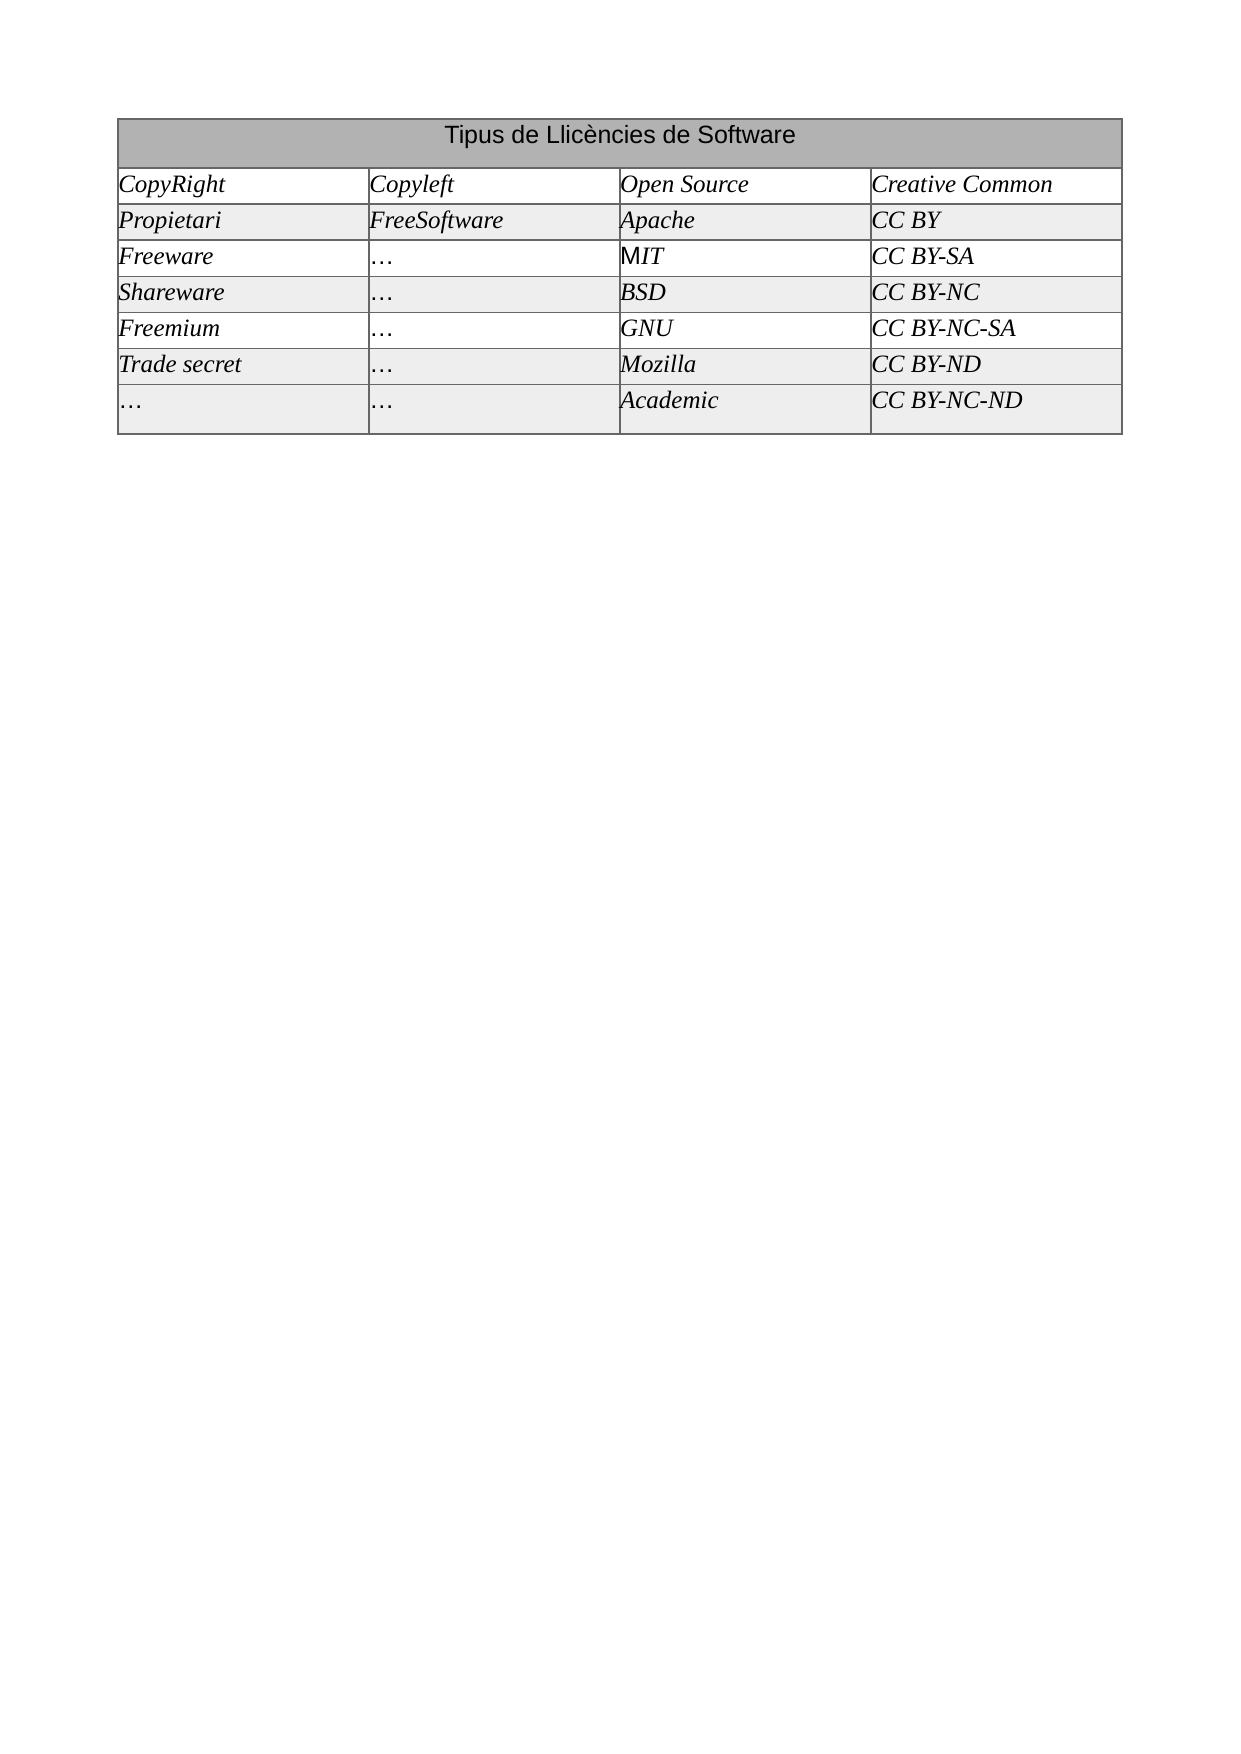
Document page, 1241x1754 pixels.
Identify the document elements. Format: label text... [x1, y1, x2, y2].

table_cell … [119, 385, 368, 433]
table_cell CC BY-ND [872, 349, 1121, 384]
table_cell … [370, 241, 619, 276]
table_cell CopyRight [119, 169, 368, 203]
table_cell Creative Common [872, 169, 1121, 203]
table_cell CC BY-SA [872, 241, 1121, 276]
table_cell BSD [621, 277, 870, 312]
table_cell Mozilla [621, 349, 870, 384]
table_cell MIT [621, 241, 870, 276]
table_cell CC BY-NC-ND [872, 385, 1121, 433]
table_cell Propietari [119, 205, 368, 239]
table_cell … [370, 385, 619, 433]
table_header Tipus de Llicències de Software [119, 120, 1121, 167]
table_cell Apache [621, 205, 870, 239]
table_cell … [370, 277, 619, 312]
table_cell CC BY-NC-SA [872, 313, 1121, 348]
table_cell GNU [621, 313, 870, 348]
table_cell Shareware [119, 277, 368, 312]
table_cell CC BY [872, 205, 1121, 239]
table_cell Open Source [621, 169, 870, 203]
table_cell Trade secret [119, 349, 368, 384]
table_cell Academic [621, 385, 870, 433]
table_cell … [370, 313, 619, 348]
table_cell CC BY-NC [872, 277, 1121, 312]
table_cell Freeware [119, 241, 368, 276]
table_cell Copyleft [370, 169, 619, 203]
table_cell … [370, 349, 619, 384]
table_cell Freemium [119, 313, 368, 348]
table_cell FreeSoftware [370, 205, 619, 239]
